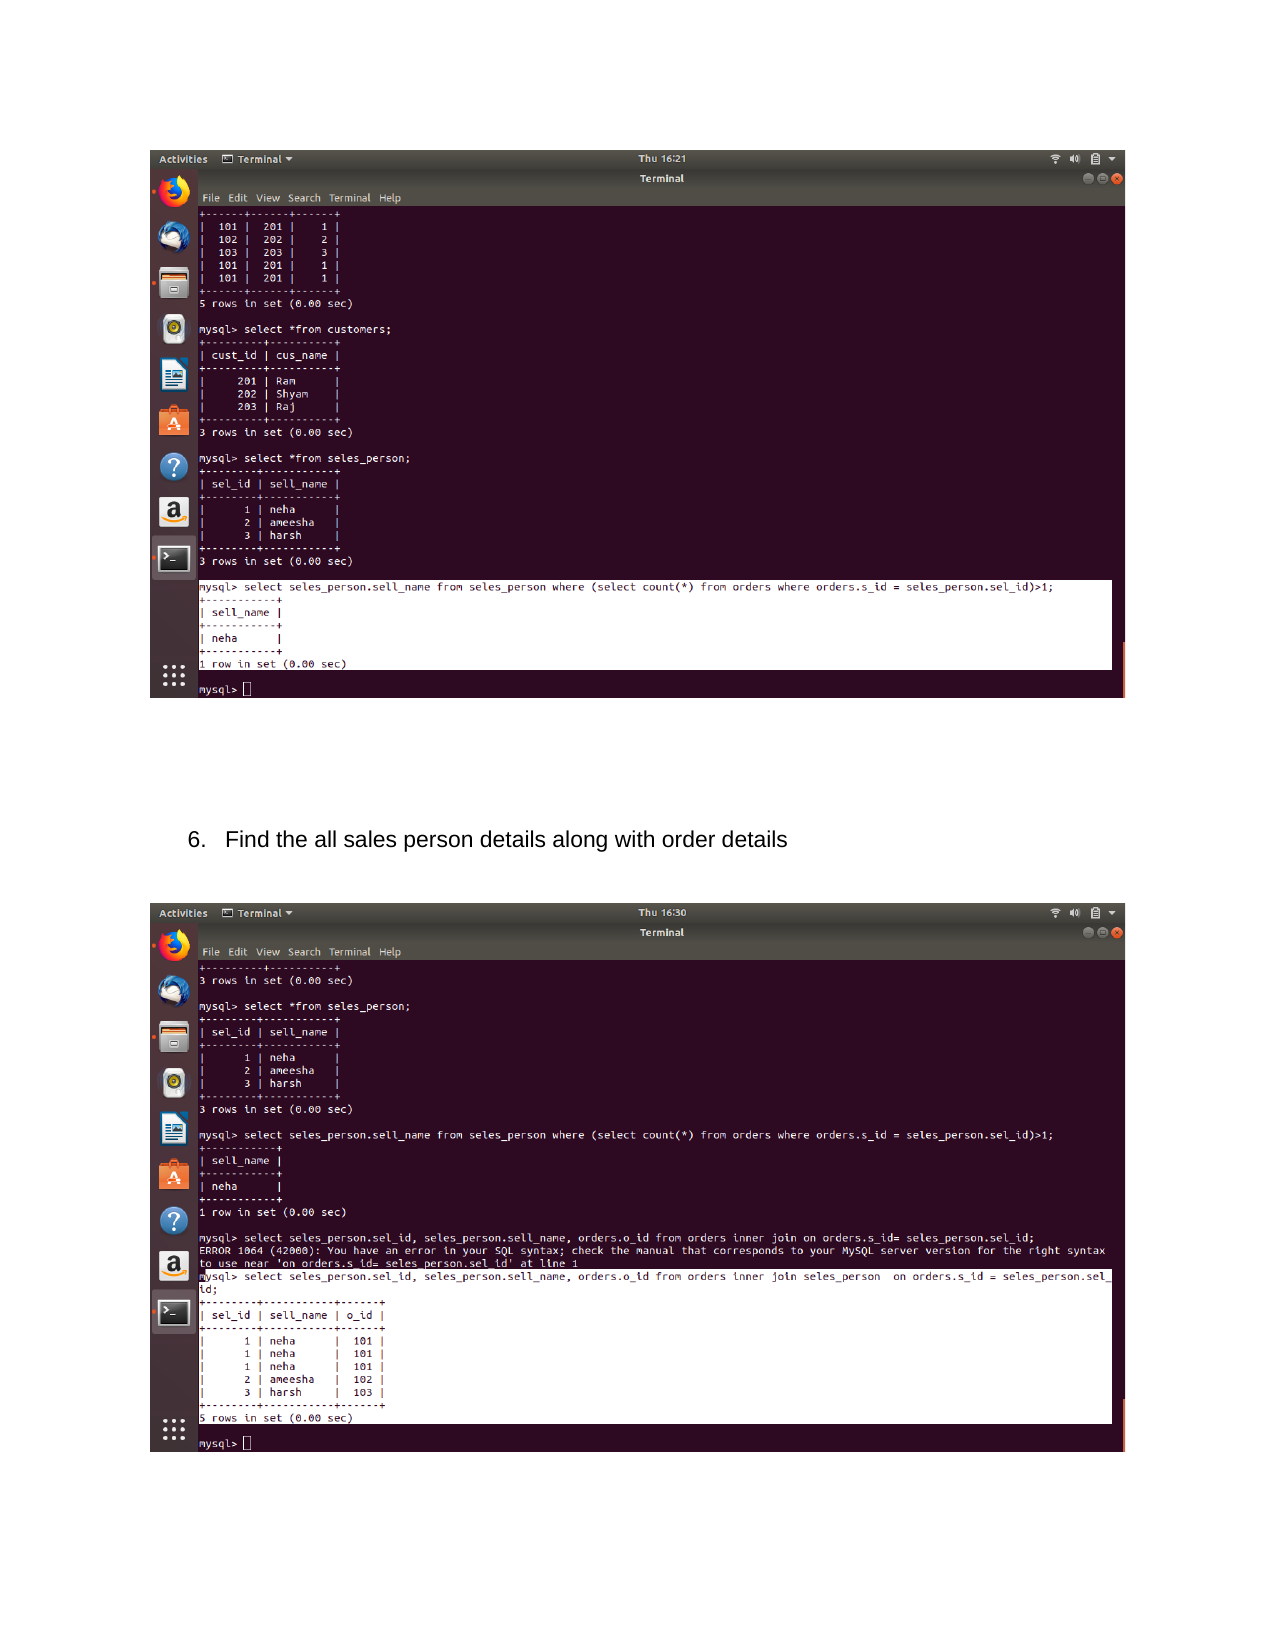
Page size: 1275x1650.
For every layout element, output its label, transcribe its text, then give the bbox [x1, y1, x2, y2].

picture [150, 903, 1125, 1452]
list Find the all sales person details along with order details [187, 826, 1125, 852]
picture [150, 150, 1125, 698]
